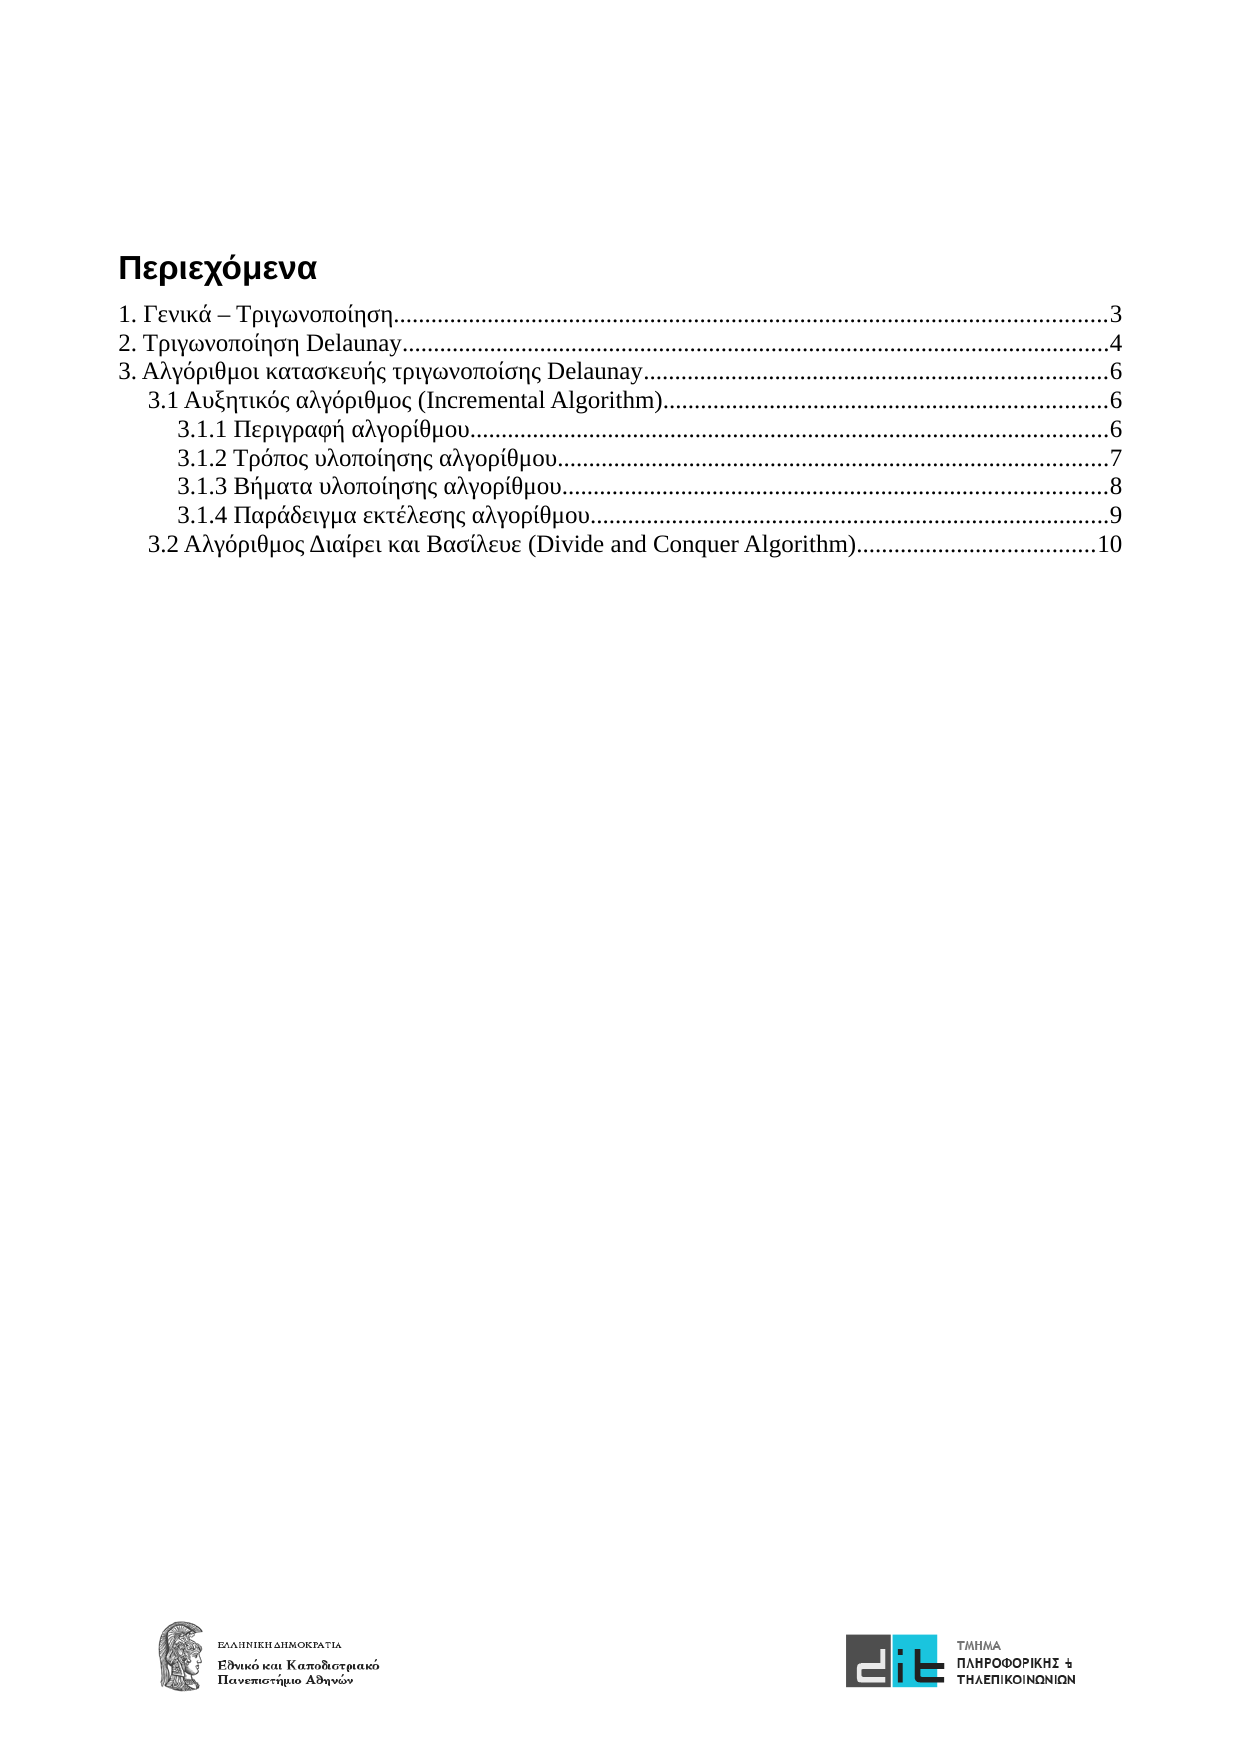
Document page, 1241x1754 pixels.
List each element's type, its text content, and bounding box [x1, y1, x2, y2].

text 1. Γενικά – Τριγωνοποίηση 3 [118, 299, 1122, 328]
text 3.1.3 Βήματα υλοποίησης αλγορίθμου 8 [177, 471, 1122, 500]
text 3. Αλγόριθμοι κατασκευής τριγωνοποίσης Delaunay 6 [118, 356, 1122, 385]
subtitle Περιεχόμενα [118, 248, 1122, 286]
text 3.1.4 Παράδειγμα εκτέλεσης αλγορίθμου 9 [177, 500, 1122, 529]
text 3.1 Αυξητικός αλγόριθμος (Incremental Algorithm) 6 [148, 385, 1122, 414]
text 3.1.2 Τρόπος υλοποίησης αλγορίθμου 7 [177, 443, 1122, 471]
text 3.1.1 Περιγραφή αλγορίθμου 6 [177, 414, 1122, 443]
text 2. Τριγωνοποίηση Delaunay 4 [118, 328, 1122, 356]
picture [118, 1607, 1123, 1708]
text 3.2 Αλγόριθμος Διαίρει και Βασίλευε (Divide and Conquer Algorithm) 10 [148, 529, 1122, 558]
